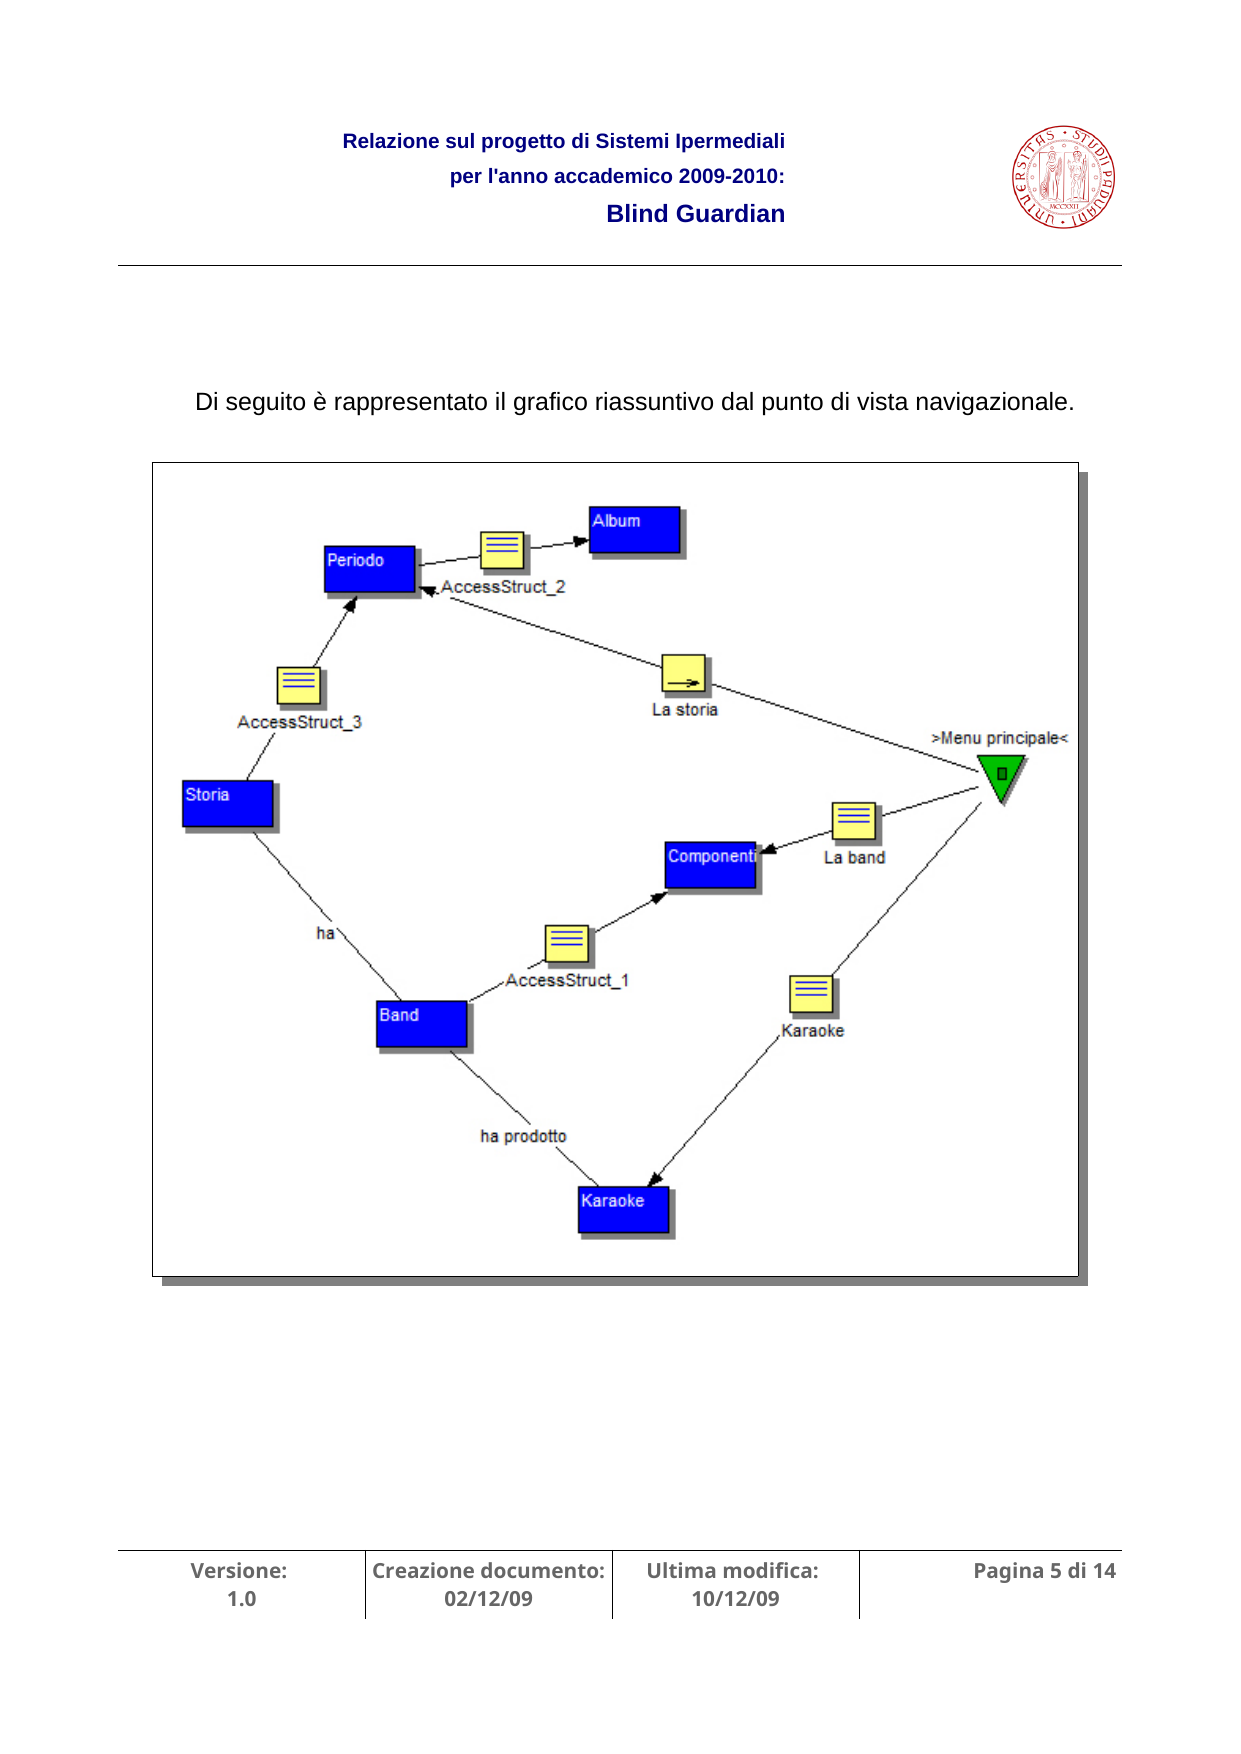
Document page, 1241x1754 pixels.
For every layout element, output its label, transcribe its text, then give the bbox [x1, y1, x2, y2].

text Di seguito è rappresentato il grafico riassuntivo dal punto di vista navigazionale. [136, 388, 1104, 416]
picture [154, 465, 1075, 1273]
picture [1010, 123, 1117, 231]
